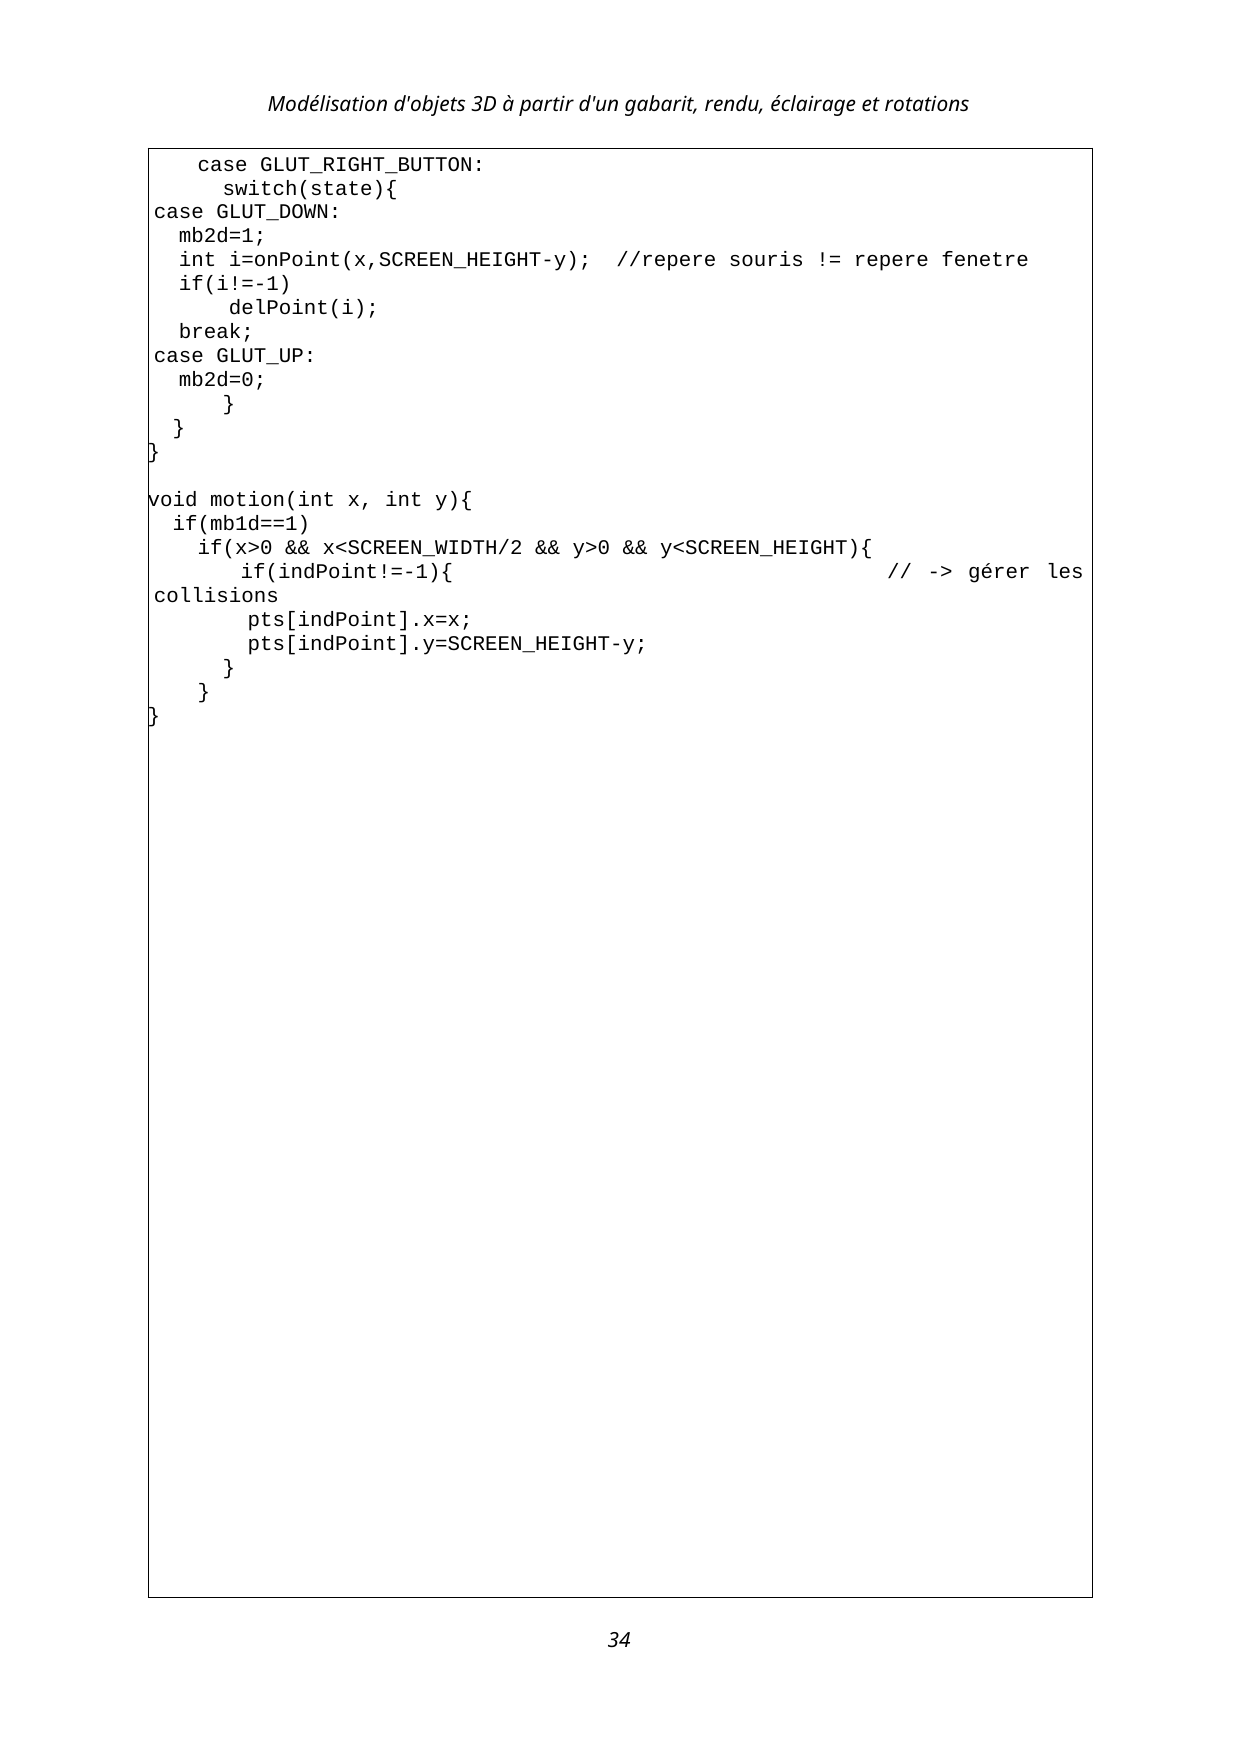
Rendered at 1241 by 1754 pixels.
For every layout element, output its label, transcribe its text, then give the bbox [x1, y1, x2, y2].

table_cell case GLUT_RIGHT_BUTTON: switch(state){ case GLUT_DOWN: mb2d=1; int i=onPoint(x,SCREEN_HEIGHT-y); //repere souris != repere fenetre if(i!=-1) delPoint(i); break; case GLUT_UP: mb2d=0; } } } void motion(int x, int y){ if(mb1d==1) if(x>0 && x<SCREEN_WIDTH/2 && y>0 && y<SCREEN_HEIGHT){ if(indPoint!=-1){ // -> gérer les collisions pts[indPoint].x=x; pts[indPoint].y=SCREEN_HEIGHT-y; } } } [149, 149, 1092, 1597]
